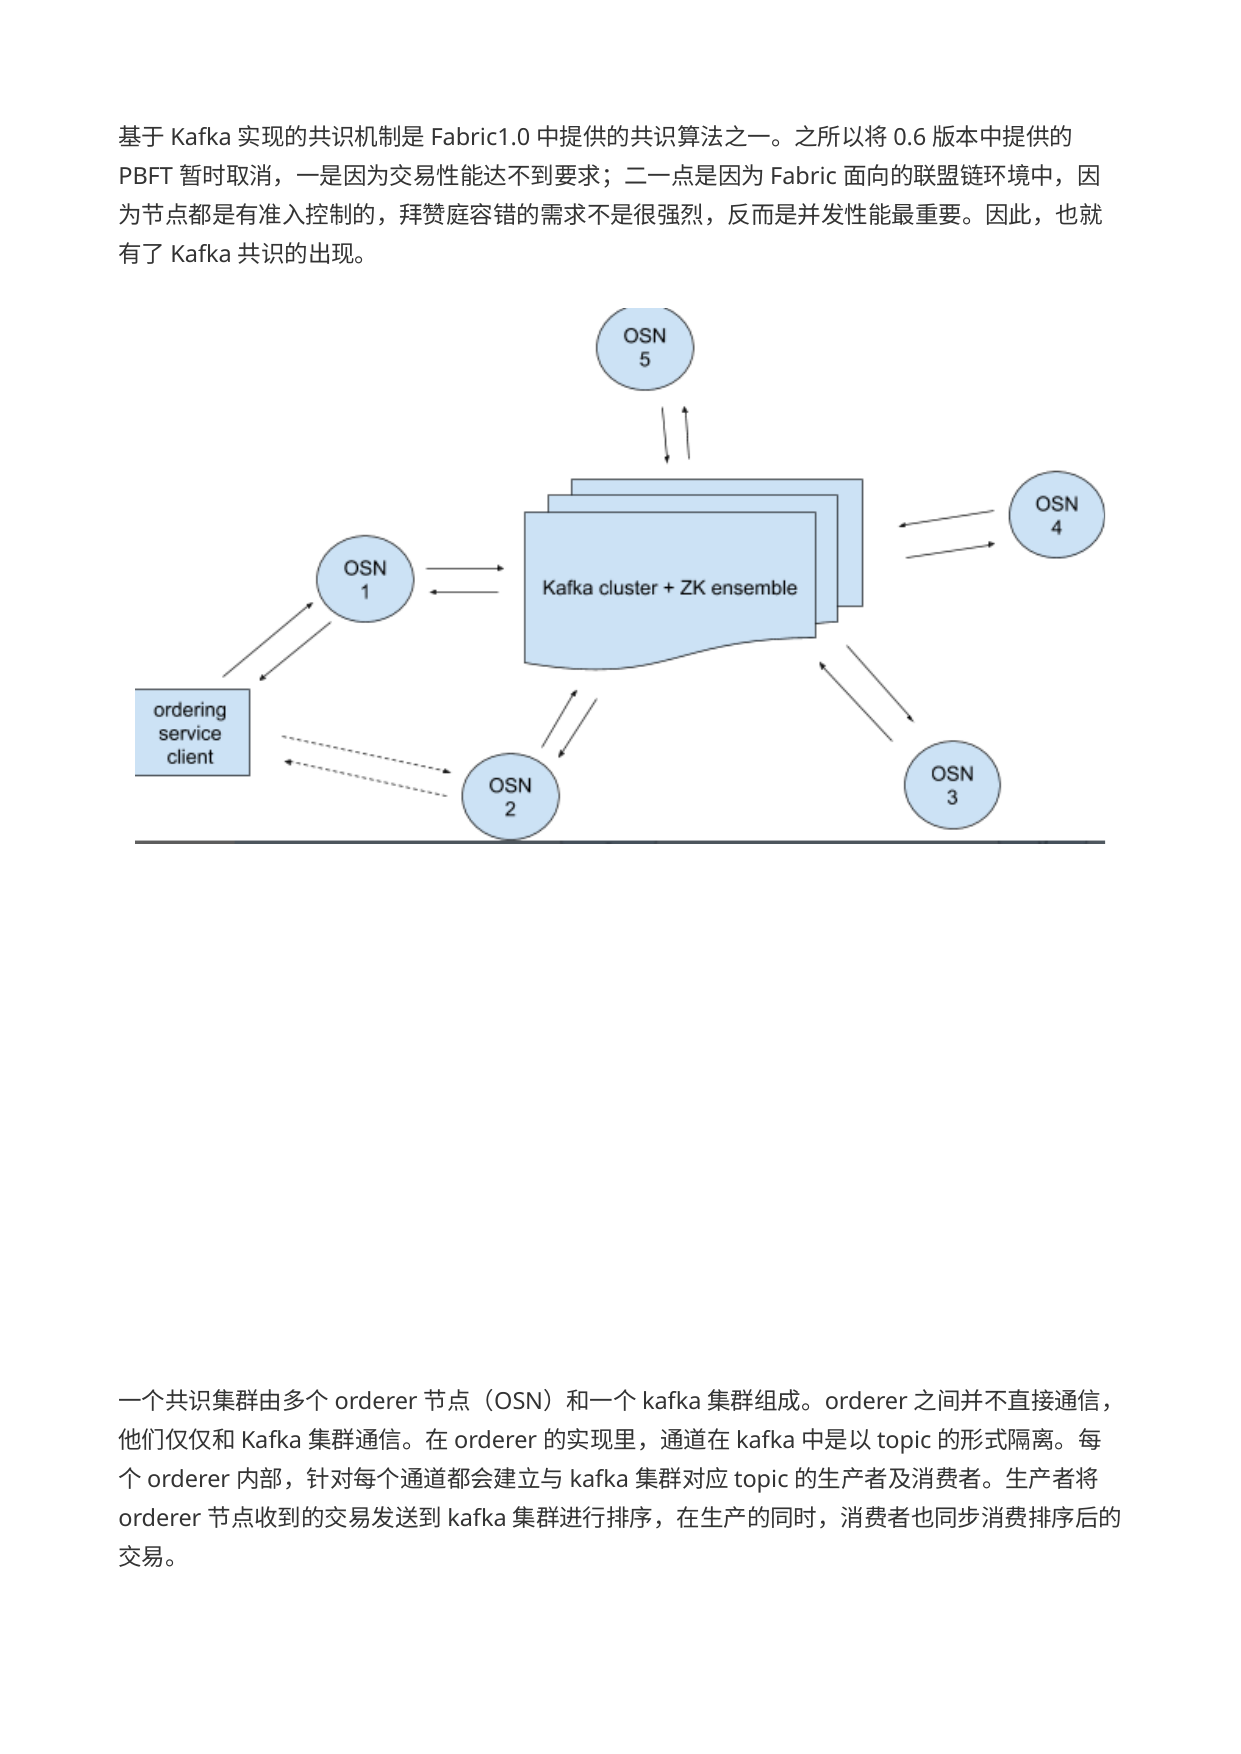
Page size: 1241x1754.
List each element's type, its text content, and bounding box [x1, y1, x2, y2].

picture [135, 308, 1106, 844]
text 一个共识集群由多个 orderer 节点（OSN）和一个 kafka 集群组成。orderer 之间并不直接通信，他们仅仅和 Kafka 集群通信。在 orderer 的实现里，通道在 kafka 中是以 topic 的形式隔离。每个 orderer 内部，针对每个通道都会建立与 kafka 集群对应 topic 的生产者及消费者。生产者将 orderer 节点收到的交易发送到 kafka 集群进行排序，在生产的同时，消费者也同步消费排序后的交易。 [118, 1382, 1122, 1572]
text 基于 Kafka 实现的共识机制是 Fabric1.0 中提供的共识算法之一。之所以将 0.6 版本中提供的 PBFT 暂时取消，一是因为交易性能达不到要求；二一点是因为 Fabric 面向的联盟链环境中，因为节点都是有准入控制的，拜赞庭容错的需求不是很强烈，反而是并发性能最重要。因此，也就有了 Kafka 共识的出现。 [118, 118, 1122, 269]
